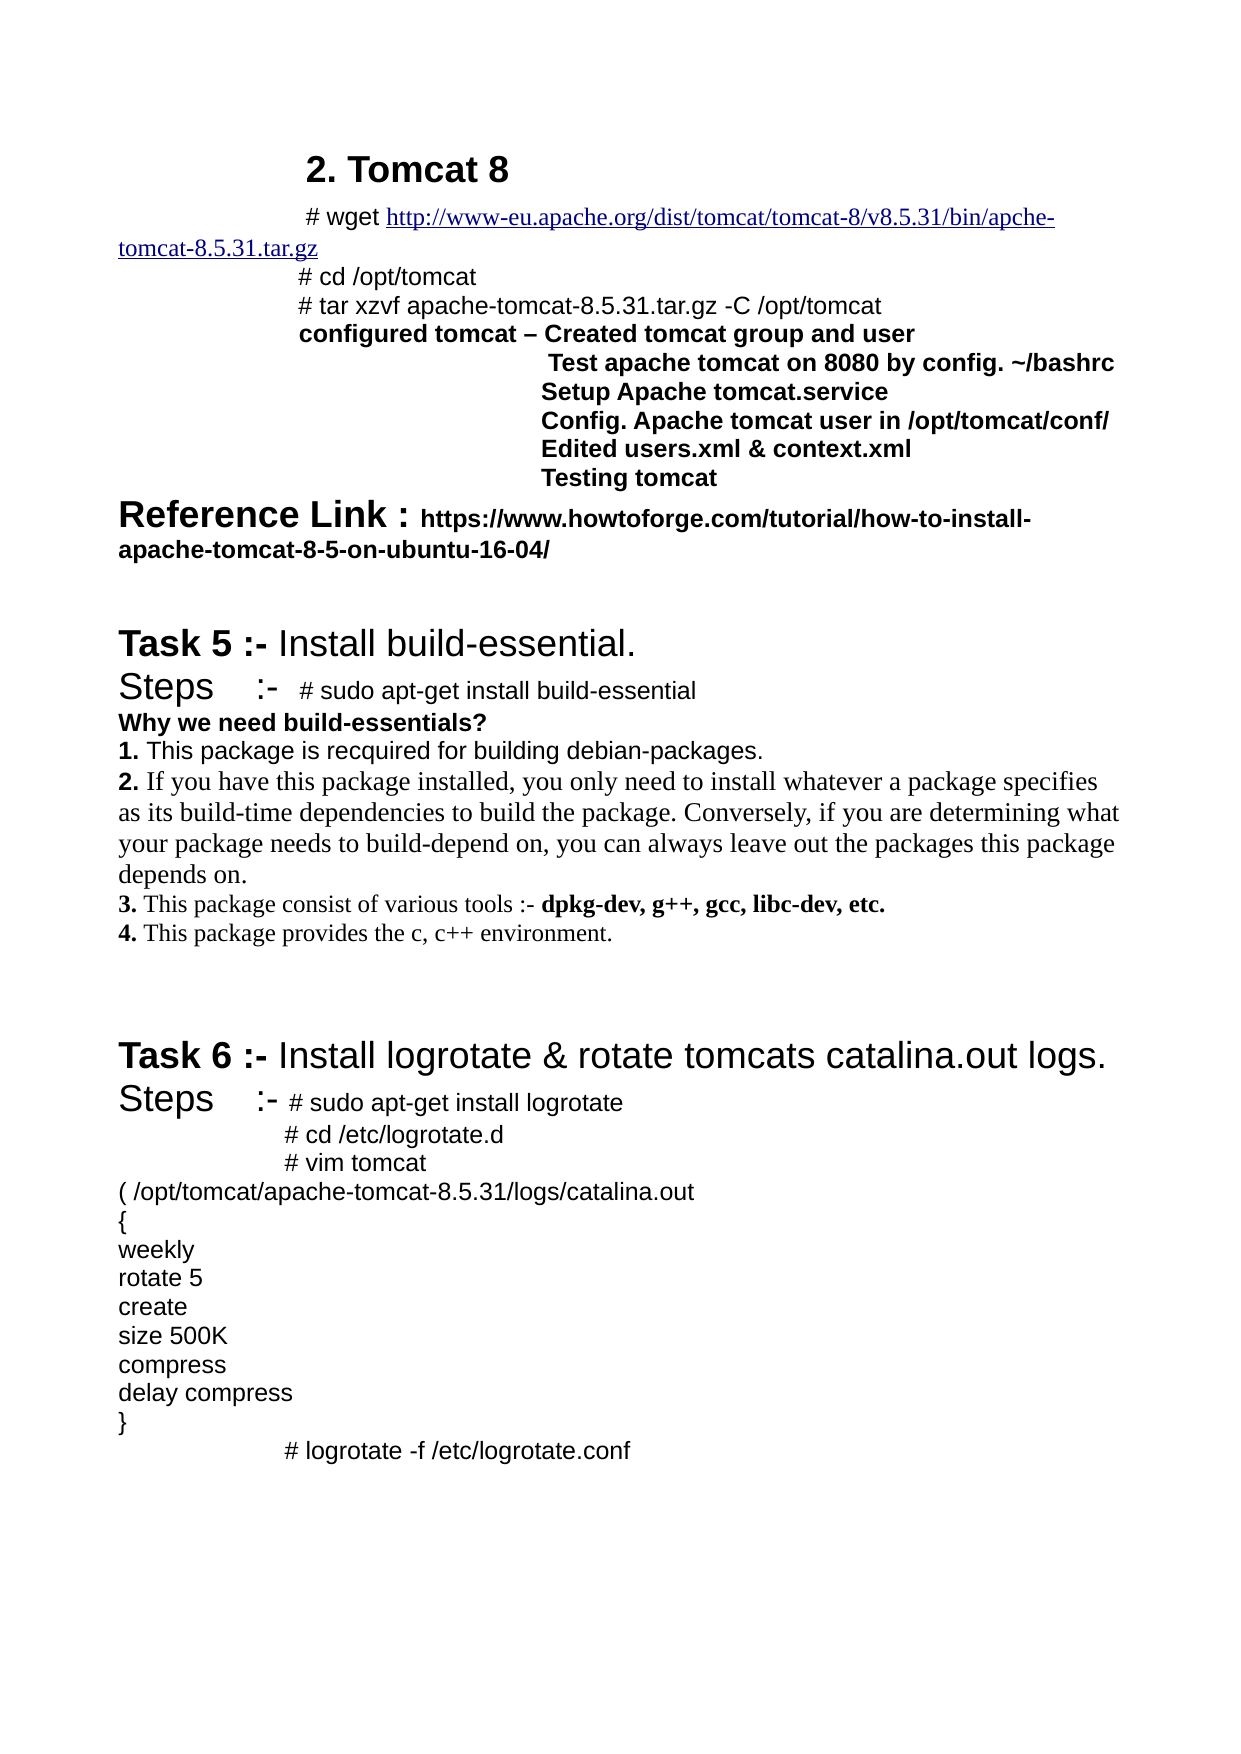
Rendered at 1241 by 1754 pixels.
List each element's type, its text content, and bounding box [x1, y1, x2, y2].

text # cd /etc/logrotate.d [118, 1119, 1122, 1148]
text # wget http://www-eu.apache.org/dist/tomcat/tomcat-8/v8.5.31/bin/apche-tomcat-8.5.31.tar.gz [118, 190, 1122, 262]
text 4. This package provides the c, c++ environment. [118, 918, 1122, 947]
text Setup Apache tomcat.service [118, 377, 1122, 406]
text # tar xzvf apache-tomcat-8.5.31.tar.gz -C /opt/tomcat [118, 291, 1122, 319]
text Config. Apache tomcat user in /opt/tomcat/conf/ [118, 406, 1122, 434]
text } [118, 1407, 1122, 1436]
text Testing tomcat [118, 463, 1122, 492]
text Steps :- # sudo apt-get install build-essential [118, 664, 1122, 707]
text Test apache tomcat on 8080 by config. ~/bashrc [118, 348, 1122, 377]
text Reference Link : https://www.howtoforge.com/tutorial/how-to-install-apache-tomcat-8-5-on-ubuntu-16-04/ [118, 492, 1122, 564]
text 2. Tomcat 8 [118, 147, 1122, 190]
text Edited users.xml & context.xml [118, 434, 1122, 463]
text compress [118, 1349, 1122, 1378]
text 3. This package consist of various tools :- dpkg-dev, g++, gcc, libc-dev, etc. [118, 889, 1122, 918]
text 2. If you have this package installed, you only need to install whatever a package specifies as its build-time dependencies to build the package. Conversely, if you are determining what your package needs to build-depend on, you can always leave out the packages this package depends on. [118, 765, 1122, 889]
text configured tomcat – Created tomcat group and user [118, 319, 1122, 348]
text rotate 5 [118, 1263, 1122, 1292]
text size 500K [118, 1321, 1122, 1349]
text # vim tomcat [118, 1148, 1122, 1177]
text create [118, 1292, 1122, 1321]
text Steps :- # sudo apt-get install logrotate [118, 1076, 1122, 1119]
text ( /opt/tomcat/apache-tomcat-8.5.31/logs/catalina.out [118, 1177, 1122, 1206]
text 1. This package is recquired for building debian-packages. [118, 736, 1122, 765]
text Task 6 :- Install logrotate & rotate tomcats catalina.out logs. [118, 1033, 1122, 1076]
text delay compress [118, 1378, 1122, 1407]
text # cd /opt/tomcat [118, 262, 1122, 291]
text Task 5 :- Install build-essential. [118, 621, 1122, 664]
text { [118, 1206, 1122, 1234]
text Why we need build-essentials? [118, 707, 1122, 736]
text # logrotate -f /etc/logrotate.conf [118, 1436, 1122, 1464]
text weekly [118, 1234, 1122, 1263]
